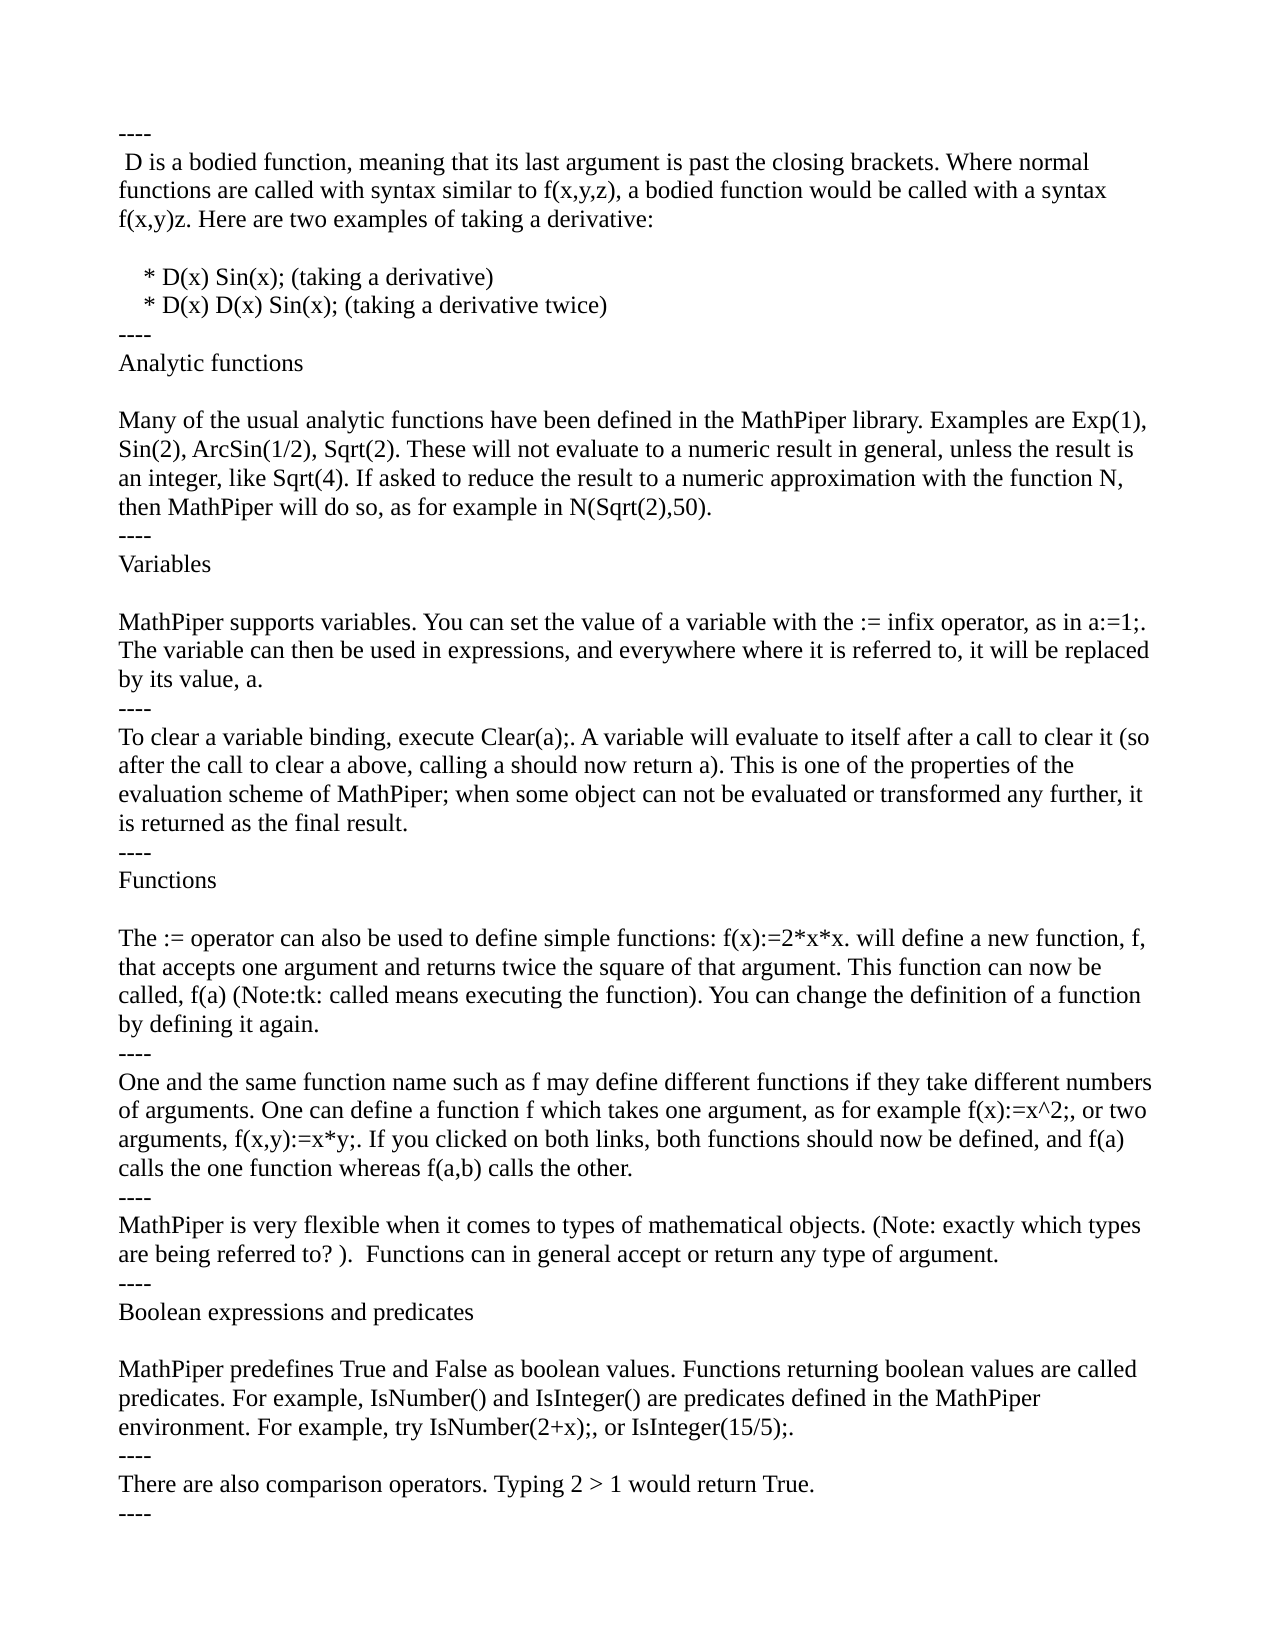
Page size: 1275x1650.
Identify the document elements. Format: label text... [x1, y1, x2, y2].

text Variables [118, 549, 1157, 578]
text * D(x) Sin(x); (taking a derivative) [118, 262, 1157, 291]
text To clear a variable binding, execute Clear(a);. A variable will evaluate to itself after a call to clear it (so after the call to clear a above, calling a should now return a). This is one of the properties of the evaluation scheme of MathPiper; when some object can not be evaluated or transformed any further, it is returned as the final result. [118, 722, 1157, 837]
text D is a bodied function, meaning that its last argument is past the closing brackets. Where normal functions are called with syntax similar to f(x,y,z), a bodied function would be called with a syntax f(x,y)z. Here are two examples of taking a derivative: [118, 147, 1157, 233]
text ---- [118, 1441, 1157, 1469]
text ---- [118, 521, 1157, 549]
text Analytic functions [118, 348, 1157, 377]
text * D(x) D(x) Sin(x); (taking a derivative twice) [118, 291, 1157, 319]
text ---- [118, 118, 1157, 147]
text There are also comparison operators. Typing 2 > 1 would return True. [118, 1469, 1157, 1498]
text The := operator can also be used to define simple functions: f(x):=2*x*x. will define a new function, f, that accepts one argument and returns twice the square of that argument. This function can now be called, f(a) (Note:tk: called means executing the function). You can change the definition of a function by defining it again. [118, 923, 1157, 1038]
text MathPiper is very flexible when it comes to types of mathematical objects. (Note: exactly which types are being referred to? ). Functions can in general accept or return any type of argument. [118, 1211, 1157, 1268]
text Boolean expressions and predicates [118, 1297, 1157, 1326]
text Functions [118, 866, 1157, 894]
text ---- [118, 1498, 1157, 1527]
text ---- [118, 319, 1157, 348]
text ---- [118, 837, 1157, 866]
text Many of the usual analytic functions have been defined in the MathPiper library. Examples are Exp(1), Sin(2), ArcSin(1/2), Sqrt(2). These will not evaluate to a numeric result in general, unless the result is an integer, like Sqrt(4). If asked to reduce the result to a numeric approximation with the function N, then MathPiper will do so, as for example in N(Sqrt(2),50). [118, 406, 1157, 521]
text MathPiper supports variables. You can set the value of a variable with the := infix operator, as in a:=1;. The variable can then be used in expressions, and everywhere where it is referred to, it will be replaced by its value, a. [118, 607, 1157, 693]
text ---- [118, 1182, 1157, 1211]
text ---- [118, 1038, 1157, 1067]
text ---- [118, 693, 1157, 722]
text MathPiper predefines True and False as boolean values. Functions returning boolean values are called predicates. For example, IsNumber() and IsInteger() are predicates defined in the MathPiper environment. For example, try IsNumber(2+x);, or IsInteger(15/5);. [118, 1354, 1157, 1441]
text One and the same function name such as f may define different functions if they take different numbers of arguments. One can define a function f which takes one argument, as for example f(x):=x^2;, or two arguments, f(x,y):=x*y;. If you clicked on both links, both functions should now be defined, and f(a) calls the one function whereas f(a,b) calls the other. [118, 1067, 1157, 1182]
text ---- [118, 1268, 1157, 1297]
